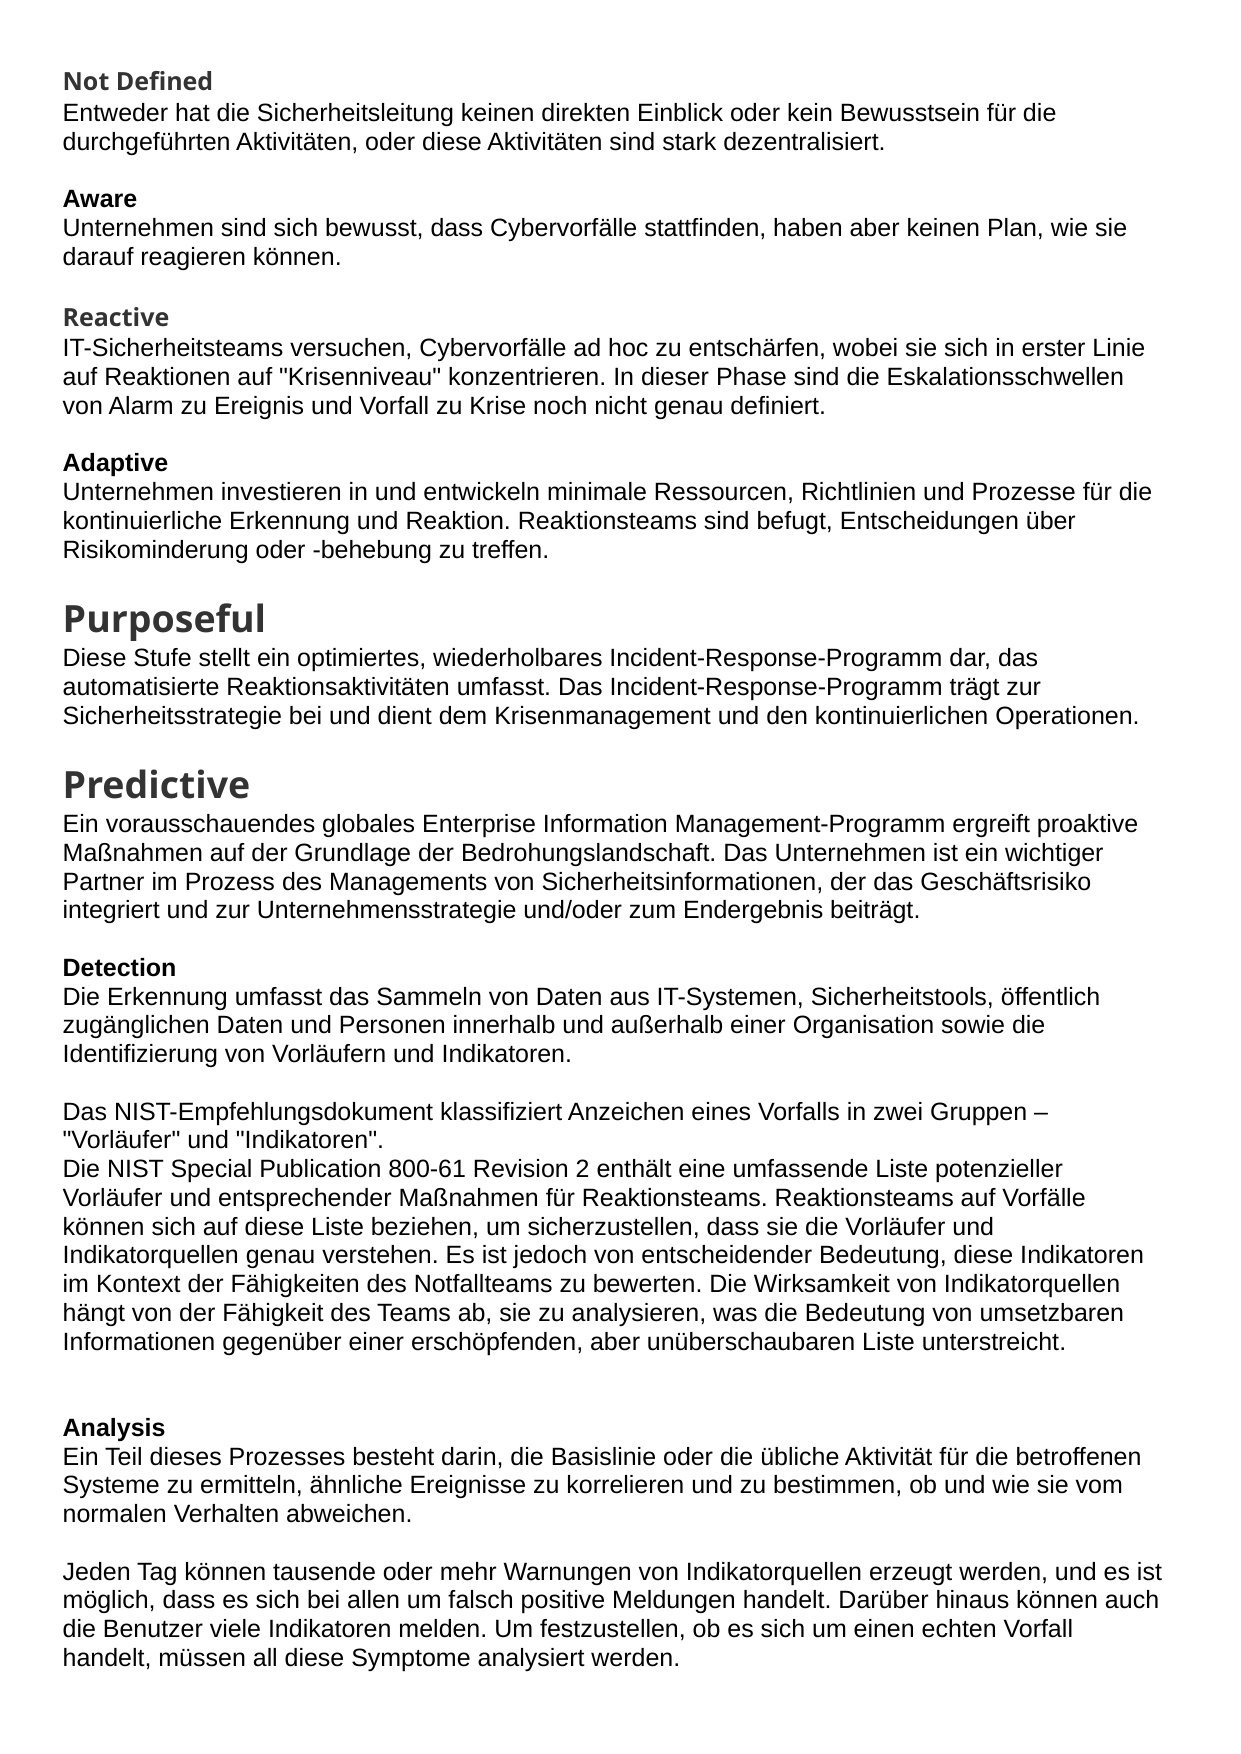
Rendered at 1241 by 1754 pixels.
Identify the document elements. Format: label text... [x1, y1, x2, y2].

text Not Defined [62, 64, 1167, 98]
text Analysis Ein Teil dieses Prozesses besteht darin, die Basislinie oder die übliche Aktivität für die betroffenen Systeme zu ermitteln, ähnliche Ereignisse zu korrelieren und zu bestimmen, ob und wie sie vom normalen Verhalten abweichen. Jeden Tag können tausende oder mehr Warnungen von Indikatorquellen erzeugt werden, und es ist möglich, dass es sich bei allen um falsch positive Meldungen handelt. Darüber hinaus können auch die Benutzer viele Indikatoren melden. Um festzustellen, ob es sich um einen echten Vorfall handelt, müssen all diese Symptome analysiert werden. [62, 1413, 1167, 1672]
text Die Erkennung umfasst das Sammeln von Daten aus IT-Systemen, Sicherheitstools, öffentlich zugänglichen Daten und Personen innerhalb und außerhalb einer Organisation sowie die Identifizierung von Vorläufern und Indikatoren. [62, 982, 1167, 1068]
text Diese Stufe stellt ein optimiertes, wiederholbares Incident-Response-Programm dar, das automatisierte Reaktionsaktivitäten umfasst. Das Incident-Response-Programm trägt zur Sicherheitsstrategie bei und dient dem Krisenmanagement und den kontinuierlichen Operationen. [62, 643, 1167, 729]
text Reactive [62, 299, 1167, 333]
text Detection [62, 953, 1167, 982]
text IT-Sicherheitsteams versuchen, Cybervorfälle ad hoc zu entschärfen, wobei sie sich in erster Linie auf Reaktionen auf "Krisenniveau" konzentrieren. In dieser Phase sind die Eskalationsschwellen von Alarm zu Ereignis und Vorfall zu Krise noch nicht genau definiert. [62, 333, 1167, 420]
text Ein vorausschauendes globales Enterprise Information Management-Programm ergreift proaktive Maßnahmen auf der Grundlage der Bedrohungslandschaft. Das Unternehmen ist ein wichtiger Partner im Prozess des Managements von Sicherheitsinformationen, der das Geschäftsrisiko integriert und zur Unternehmensstrategie und/oder zum Endergebnis beiträgt. [62, 809, 1167, 924]
text Aware [62, 184, 1167, 213]
text Entweder hat die Sicherheitsleitung keinen direkten Einblick oder kein Bewusstsein für die durchgeführten Aktivitäten, oder diese Aktivitäten sind stark dezentralisiert. [62, 98, 1167, 156]
text Die NIST Special Publication 800-61 Revision 2 enthält eine umfassende Liste potenzieller Vorläufer und entsprechender Maßnahmen für Reaktionsteams. Reaktionsteams auf Vorfälle können sich auf diese Liste beziehen, um sicherzustellen, dass sie die Vorläufer und Indikatorquellen genau verstehen. Es ist jedoch von entscheidender Bedeutung, diese Indikatoren im Kontext der Fähigkeiten des Notfallteams zu bewerten. Die Wirksamkeit von Indikatorquellen hängt von der Fähigkeit des Teams ab, sie zu analysieren, was die Bedeutung von umsetzbaren Informationen gegenüber einer erschöpfenden, aber unüberschaubaren Liste unterstreicht. [62, 1154, 1167, 1356]
text Predictive [62, 758, 1167, 809]
text Unternehmen investieren in und entwickeln minimale Ressourcen, Richtlinien und Prozesse für die kontinuierliche Erkennung und Reaktion. Reaktionsteams sind befugt, Entscheidungen über Risikominderung oder -behebung zu treffen. [62, 477, 1167, 563]
text Adaptive [62, 448, 1167, 477]
text Purposeful [62, 592, 1167, 643]
text Das NIST-Empfehlungsdokument klassifiziert Anzeichen eines Vorfalls in zwei Gruppen – "Vorläufer" und "Indikatoren". [62, 1097, 1167, 1154]
text Unternehmen sind sich bewusst, dass Cybervorfälle stattfinden, haben aber keinen Plan, wie sie darauf reagieren können. [62, 213, 1167, 271]
